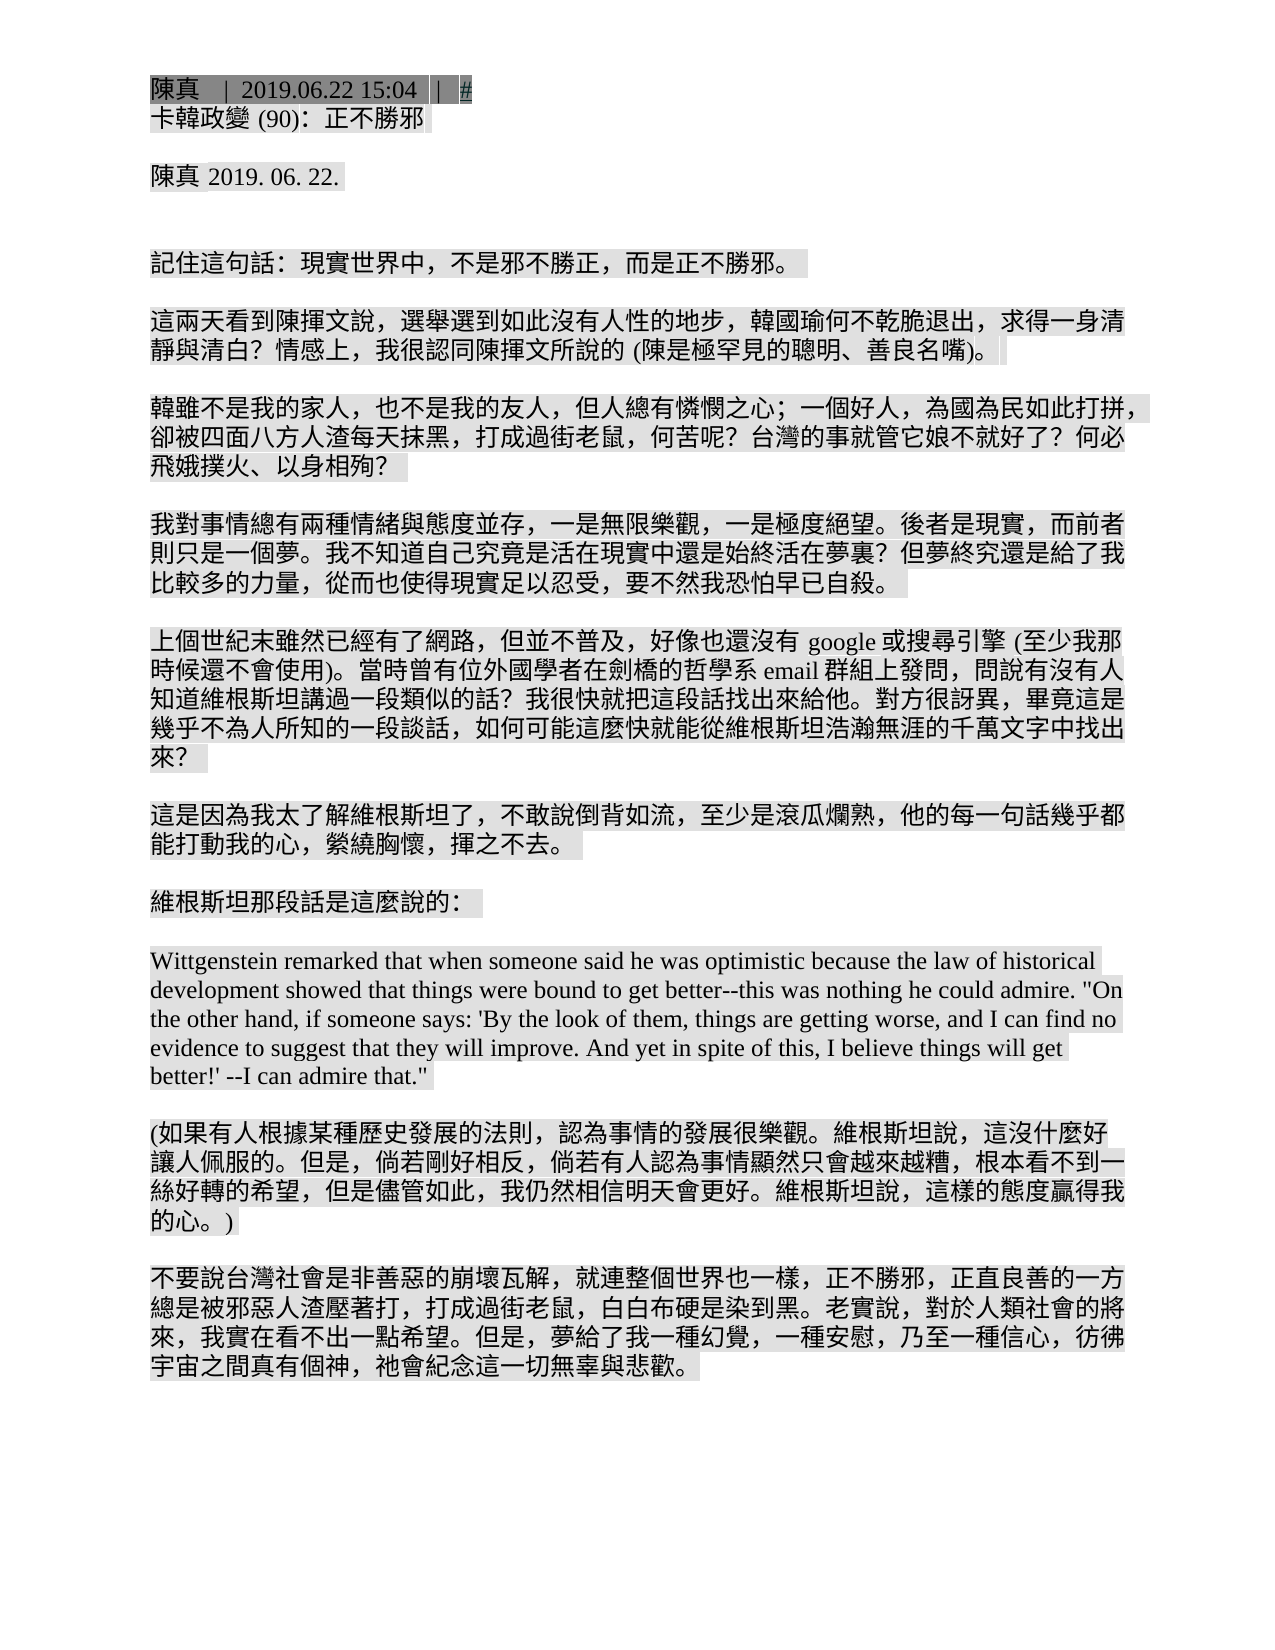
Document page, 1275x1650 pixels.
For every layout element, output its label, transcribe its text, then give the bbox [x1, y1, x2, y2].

text 陳真 | 2019.06.22 15:04 | # [150, 75, 1125, 104]
text 卡韓政變 (90)：正不勝邪 陳真 2019. 06. 22. 記住這句話：現實世界中，不是邪不勝正，而是正不勝邪。 這兩天看到陳揮文說，選舉選到如此沒有人性的地步，韓國瑜何不乾脆退出，求得一身清靜與清白？情感上，我很認同陳揮文所說的 (陳是極罕見的聰明、善良名嘴)。 韓雖不是我的家人，也不是我的友人，但人總有憐憫之心；一個好人，為國為民如此打拼，卻被四面八方人渣每天抹黑，打成過街老鼠，何苦呢？台灣的事就管它娘不就好了？何必飛娥撲火、以身相殉？ 我對事情總有兩種情緒與態度並存，一是無限樂觀，一是極度絕望。後者是現實，而前者則只是一個夢。我不知道自己究竟是活在現實中還是始終活在夢裏？但夢終究還是給了我比較多的力量，從而也使得現實足以忍受，要不然我恐怕早已自殺。 上個世紀末雖然已經有了網路，但並不普及，好像也還沒有 google或搜尋引擎 (至少我那時候還不會使用)。當時曾有位外國學者在劍橋的哲學系email群組上發問，問說有沒有人知道維根斯坦講過一段類似的話？我很快就把這段話找出來給他。對方很訝異，畢竟這是幾乎不為人所知的一段談話，如何可能這麼快就能從維根斯坦浩瀚無涯的千萬文字中找出來？ 這是因為我太了解維根斯坦了，不敢說倒背如流，至少是滾瓜爛熟，他的每一句話幾乎都能打動我的心，縈繞胸懷，揮之不去。 維根斯坦那段話是這麼說的： Wittgenstein remarked that when someone said he was optimistic because the law of historical development showed that things were bound to get better--this was nothing he could admire. "On the other hand, if someone says: 'By the look of them, things are getting worse, and I can find no evidence to suggest that they will improve. And yet in spite of this, I believe things will get better!' --I can admire that." (如果有人根據某種歷史發展的法則，認為事情的發展很樂觀。維根斯坦說，這沒什麼好讓人佩服的。但是，倘若剛好相反，倘若有人認為事情顯然只會越來越糟，根本看不到一絲好轉的希望，但是儘管如此，我仍然相信明天會更好。維根斯坦說，這樣的態度贏得我的心。) 不要說台灣社會是非善惡的崩壞瓦解，就連整個世界也一樣，正不勝邪，正直良善的一方總是被邪惡人渣壓著打，打成過街老鼠，白白布硬是染到黑。老實說，對於人類社會的將來，我實在看不出一點希望。但是，夢給了我一種幻覺，一種安慰，乃至一種信心，彷彿宇宙之間真有個神，祂會紀念這一切無辜與悲歡。 [150, 104, 1125, 1381]
